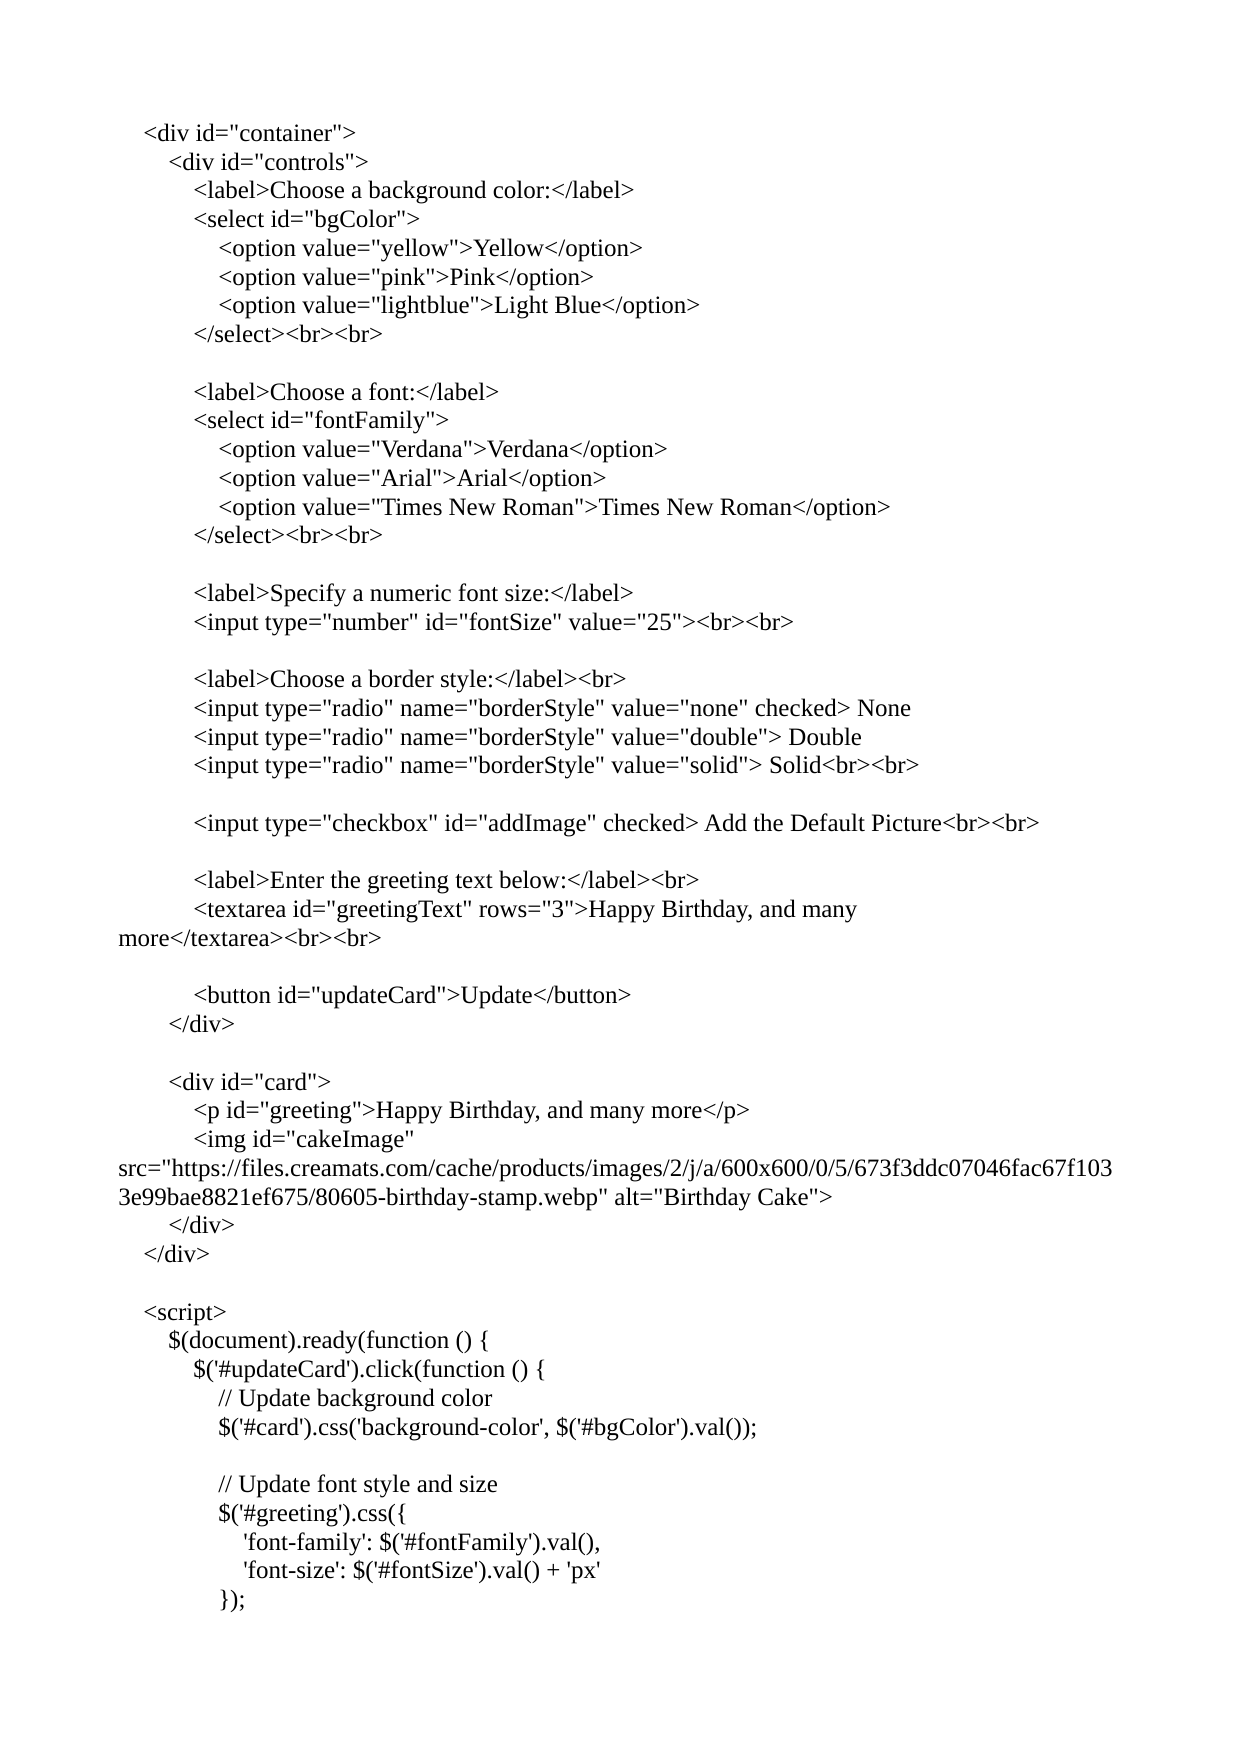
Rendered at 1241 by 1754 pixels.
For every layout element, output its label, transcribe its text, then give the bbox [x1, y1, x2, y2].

text $(document).ready(function () { [118, 1326, 1122, 1354]
text <textarea id="greetingText" rows="3">Happy Birthday, and many more</textarea><br><br> [118, 894, 1122, 952]
text $('#updateCard').click(function () { [118, 1354, 1122, 1383]
text </select><br><br> [118, 521, 1122, 549]
text <option value="lightblue">Light Blue</option> [118, 291, 1122, 319]
text <input type="number" id="fontSize" value="25"><br><br> [118, 607, 1122, 636]
text <label>Choose a background color:</label> [118, 176, 1122, 204]
text 'font-size': $('#fontSize').val() + 'px' [118, 1556, 1122, 1584]
text <select id="fontFamily"> [118, 406, 1122, 434]
text <label>Specify a numeric font size:</label> [118, 578, 1122, 607]
text </div> [118, 1239, 1122, 1268]
text <label>Enter the greeting text below:</label><br> [118, 866, 1122, 894]
text <input type="checkbox" id="addImage" checked> Add the Default Picture<br><br> [118, 808, 1122, 837]
text <div id="controls"> [118, 147, 1122, 176]
text <option value="pink">Pink</option> [118, 262, 1122, 291]
text $('#greeting').css({ [118, 1498, 1122, 1527]
text </select><br><br> [118, 319, 1122, 348]
text <input type="radio" name="borderStyle" value="double"> Double [118, 722, 1122, 751]
text <option value="Arial">Arial</option> [118, 463, 1122, 492]
text 'font-family': $('#fontFamily').val(), [118, 1527, 1122, 1556]
text </div> [118, 1009, 1122, 1038]
text <div id="container"> [118, 118, 1122, 147]
text <label>Choose a border style:</label><br> [118, 664, 1122, 693]
text // Update font style and size [118, 1469, 1122, 1498]
text <input type="radio" name="borderStyle" value="solid"> Solid<br><br> [118, 751, 1122, 779]
text <script> [118, 1297, 1122, 1326]
text <button id="updateCard">Update</button> [118, 981, 1122, 1009]
text // Update background color [118, 1383, 1122, 1412]
text }); [118, 1584, 1122, 1613]
text <option value="yellow">Yellow</option> [118, 233, 1122, 262]
text <option value="Times New Roman">Times New Roman</option> [118, 492, 1122, 521]
text $('#card').css('background-color', $('#bgColor').val()); [118, 1412, 1122, 1441]
text </div> [118, 1211, 1122, 1239]
text <select id="bgColor"> [118, 204, 1122, 233]
text <img id="cakeImage" src="https://files.creamats.com/cache/products/images/2/j/a/600x600/0/5/673f3ddc07046fac67f1033e99bae8821ef675/80605-birthday-stamp.webp" alt="Birthday Cake"> [118, 1124, 1122, 1211]
text <option value="Verdana">Verdana</option> [118, 434, 1122, 463]
text <label>Choose a font:</label> [118, 377, 1122, 406]
text <input type="radio" name="borderStyle" value="none" checked> None [118, 693, 1122, 722]
text <div id="card"> [118, 1067, 1122, 1096]
text <p id="greeting">Happy Birthday, and many more</p> [118, 1096, 1122, 1124]
